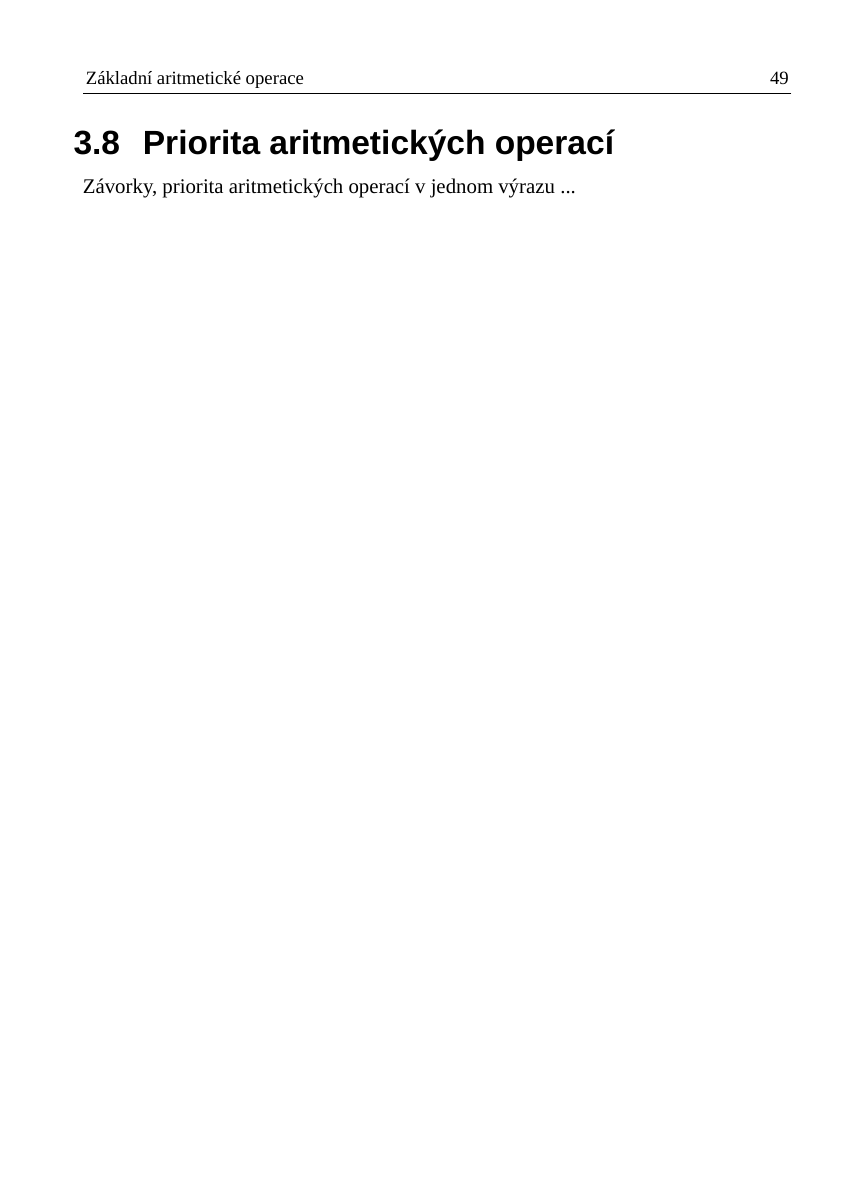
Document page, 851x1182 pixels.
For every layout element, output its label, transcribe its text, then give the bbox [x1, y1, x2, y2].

text Závorky, priorita aritmetických operací v jednom výrazu ... [83, 174, 791, 198]
subtitle Priorita aritmetických operací [73, 123, 791, 162]
